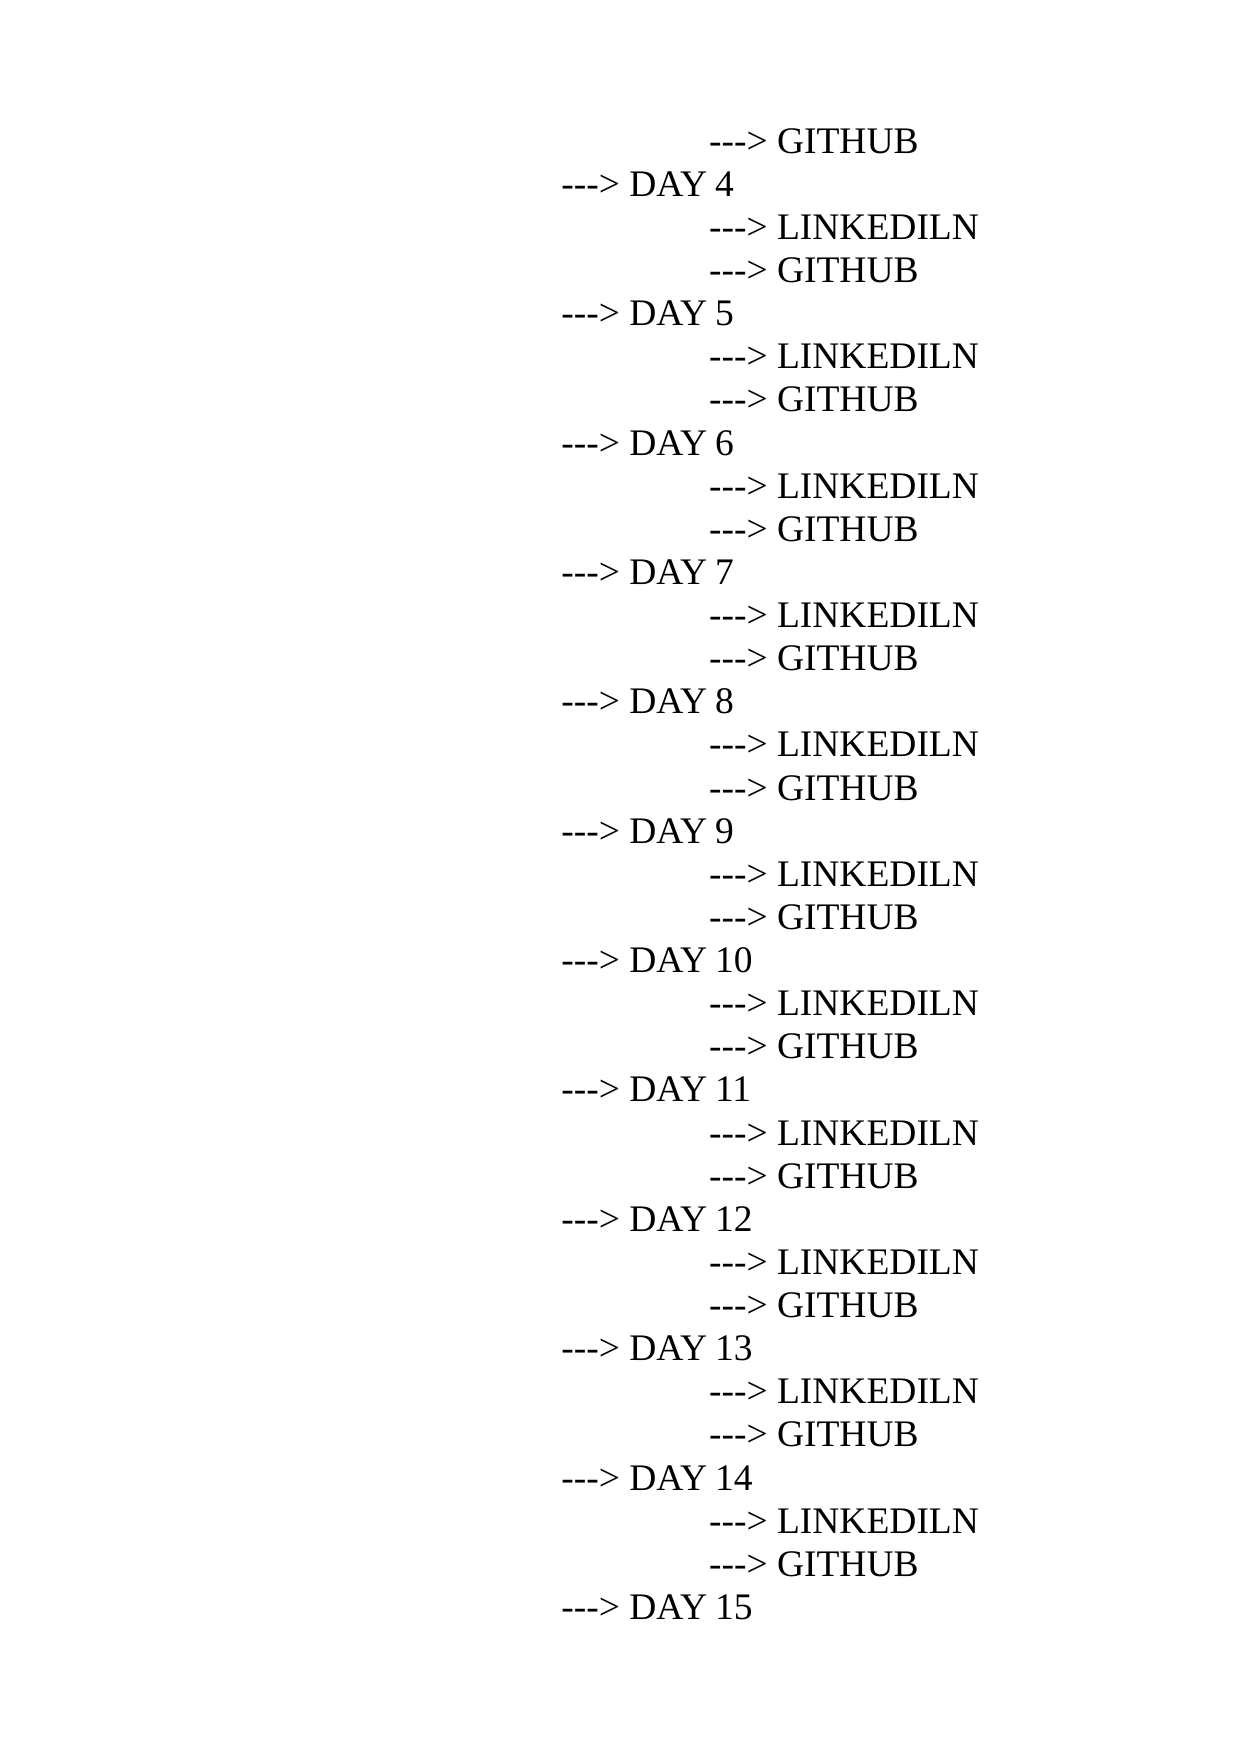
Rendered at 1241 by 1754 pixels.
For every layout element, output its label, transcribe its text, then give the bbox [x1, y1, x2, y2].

text ---> GITHUB [118, 118, 1122, 161]
text ---> LINKEDILN [118, 463, 1122, 506]
text ---> DAY 13 [118, 1326, 1122, 1369]
text ---> GITHUB [118, 636, 1122, 679]
text ---> GITHUB [118, 1541, 1122, 1584]
text ---> DAY 9 [118, 808, 1122, 851]
text ---> GITHUB [118, 1412, 1122, 1455]
text ---> GITHUB [118, 506, 1122, 549]
text ---> GITHUB [118, 1024, 1122, 1067]
text ---> LINKEDILN [118, 851, 1122, 894]
text ---> LINKEDILN [118, 334, 1122, 377]
text ---> DAY 6 [118, 420, 1122, 463]
text ---> DAY 4 [118, 161, 1122, 204]
text ---> DAY 15 [118, 1584, 1122, 1627]
text ---> GITHUB [118, 377, 1122, 420]
text ---> LINKEDILN [118, 1110, 1122, 1153]
text ---> LINKEDILN [118, 1498, 1122, 1541]
text ---> GITHUB [118, 765, 1122, 808]
text ---> LINKEDILN [118, 1239, 1122, 1282]
text ---> GITHUB [118, 894, 1122, 937]
text ---> GITHUB [118, 1282, 1122, 1326]
text ---> LINKEDILN [118, 592, 1122, 636]
text ---> GITHUB [118, 1153, 1122, 1196]
text ---> GITHUB [118, 247, 1122, 291]
text ---> DAY 7 [118, 549, 1122, 592]
text ---> DAY 11 [118, 1067, 1122, 1110]
text ---> LINKEDILN [118, 981, 1122, 1024]
text ---> DAY 14 [118, 1455, 1122, 1498]
text ---> DAY 10 [118, 937, 1122, 981]
text ---> DAY 12 [118, 1196, 1122, 1239]
text ---> LINKEDILN [118, 204, 1122, 247]
text ---> LINKEDILN [118, 1369, 1122, 1412]
text ---> LINKEDILN [118, 722, 1122, 765]
text ---> DAY 8 [118, 679, 1122, 722]
text ---> DAY 5 [118, 291, 1122, 334]
